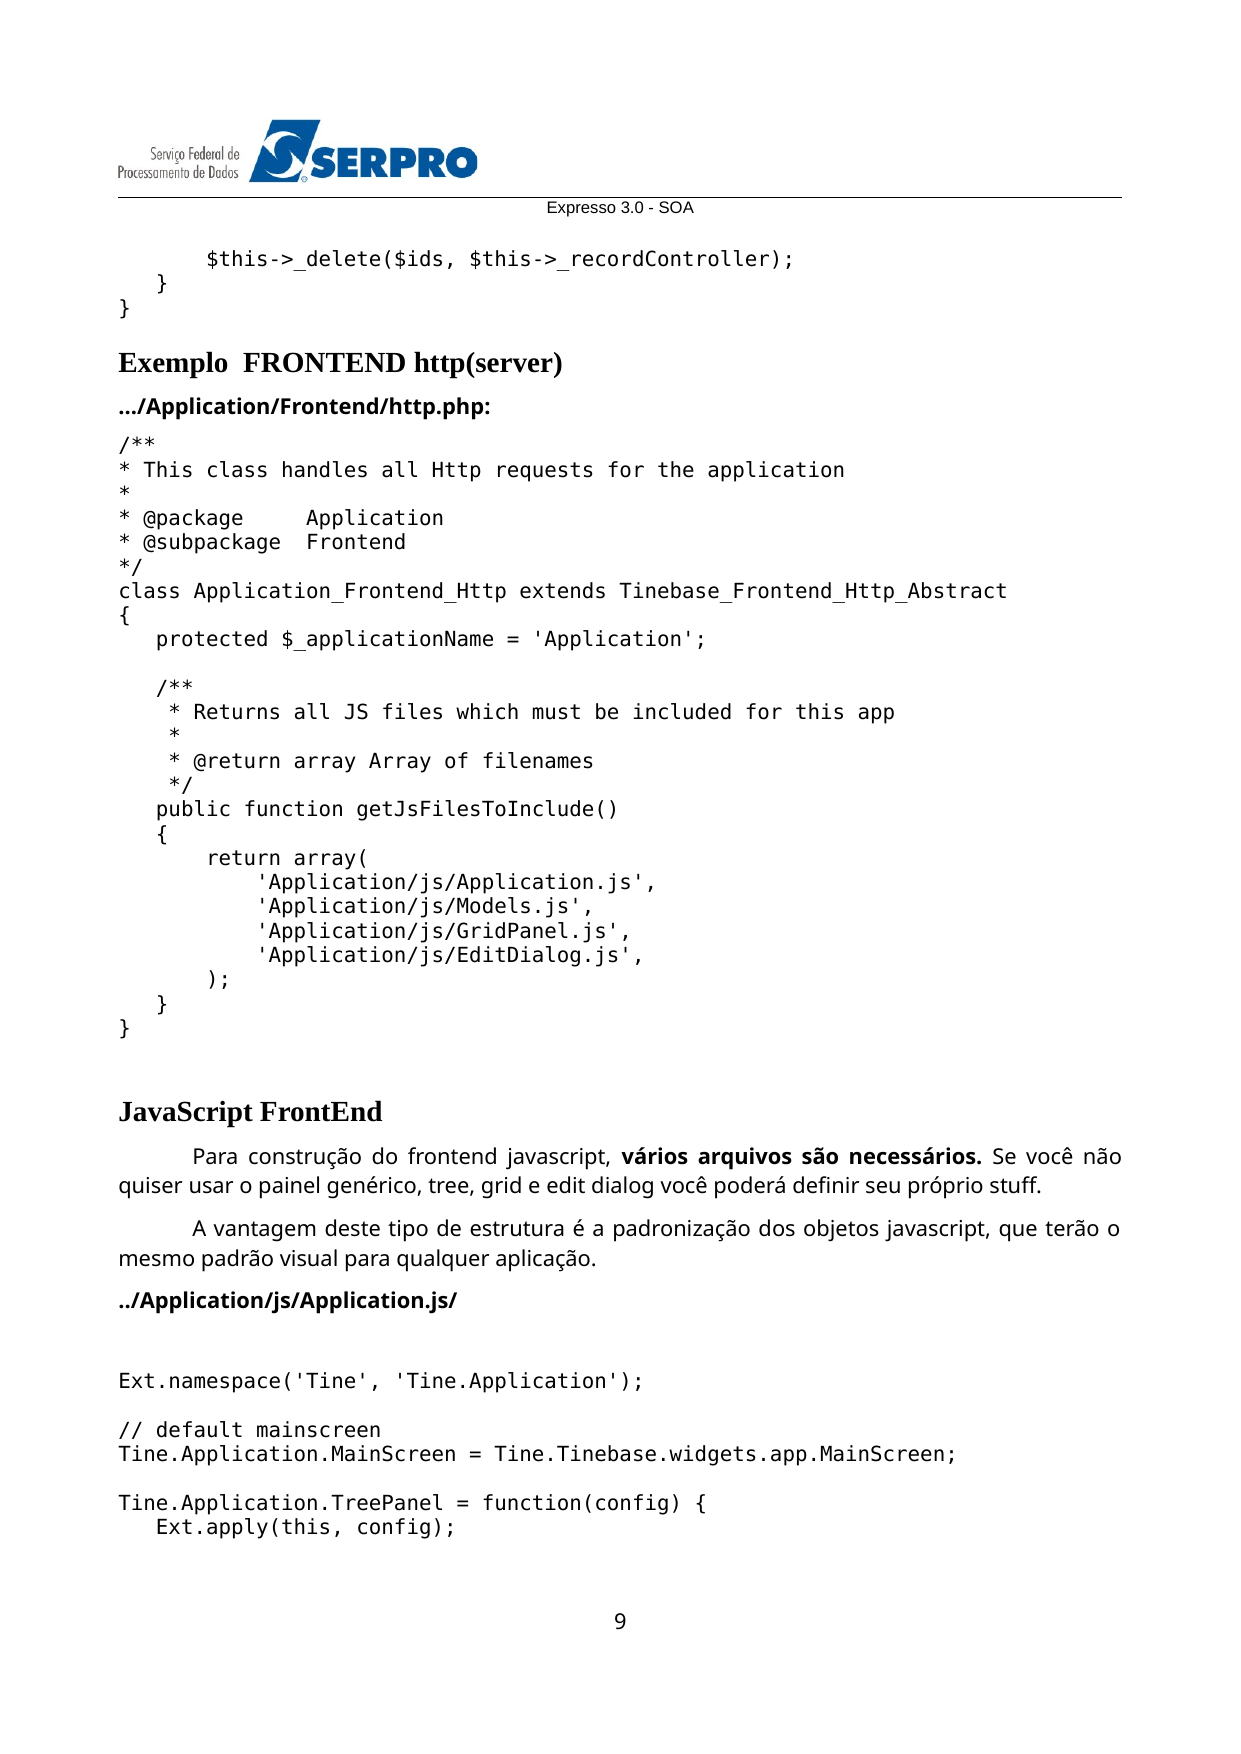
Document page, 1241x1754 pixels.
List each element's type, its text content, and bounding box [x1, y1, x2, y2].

text protected $_applicationName = 'Application'; [118, 627, 1122, 652]
text // default mainscreen [118, 1418, 1122, 1442]
text class Application_Frontend_Http extends Tinebase_Frontend_Http_Abstract [118, 579, 1122, 603]
text } [118, 271, 1122, 296]
text * [118, 724, 1122, 749]
text return array( [118, 846, 1122, 870]
text */ [118, 555, 1122, 579]
subtitle Exemplo FRONTEND http(server) [118, 345, 1122, 378]
text { [118, 603, 1122, 627]
text * @package Application [118, 506, 1122, 530]
subtitle JavaScript FrontEnd [118, 1094, 1122, 1128]
text } [118, 1016, 1122, 1040]
text */ [118, 773, 1122, 797]
text ); [118, 967, 1122, 992]
text Tine.Application.MainScreen = Tine.Tinebase.widgets.app.MainScreen; [118, 1442, 1122, 1466]
text * @return array Array of filenames [118, 749, 1122, 773]
text A vantagem deste tipo de estrutura é a padronização dos objetos javascript, que terão o mesmo padrão visual para qualquer aplicação. [118, 1213, 1122, 1272]
text Ext.namespace('Tine', 'Tine.Application'); [118, 1369, 1122, 1394]
text * Returns all JS files which must be included for this app [118, 700, 1122, 724]
text 'Application/js/EditDialog.js', [118, 943, 1122, 967]
text Ext.apply(this, config); [118, 1515, 1122, 1539]
text Tine.Application.TreePanel = function(config) { [118, 1491, 1122, 1515]
text * This class handles all Http requests for the application [118, 458, 1122, 482]
text Para construção do frontend javascript, vários arquivos são necessários. Se você não quiser usar o painel genérico, tree, grid e edit dialog você poderá definir seu próprio stuff. [118, 1141, 1122, 1200]
text 'Application/js/Models.js', [118, 894, 1122, 919]
text public function getJsFilesToInclude() [118, 797, 1122, 822]
text 'Application/js/Application.js', [118, 870, 1122, 894]
text { [118, 822, 1122, 846]
text * [118, 482, 1122, 506]
text ../Application/js/Application.js/ [118, 1285, 1122, 1314]
text …/Application/Frontend/http.php: [118, 391, 1122, 421]
text * @subpackage Frontend [118, 530, 1122, 555]
text } [118, 296, 1122, 320]
text /** [118, 433, 1122, 458]
text /** [118, 676, 1122, 700]
text } [118, 992, 1122, 1016]
text $this->_delete($ids, $this->_recordController); [118, 247, 1122, 271]
picture [118, 118, 478, 183]
text 'Application/js/GridPanel.js', [118, 919, 1122, 943]
